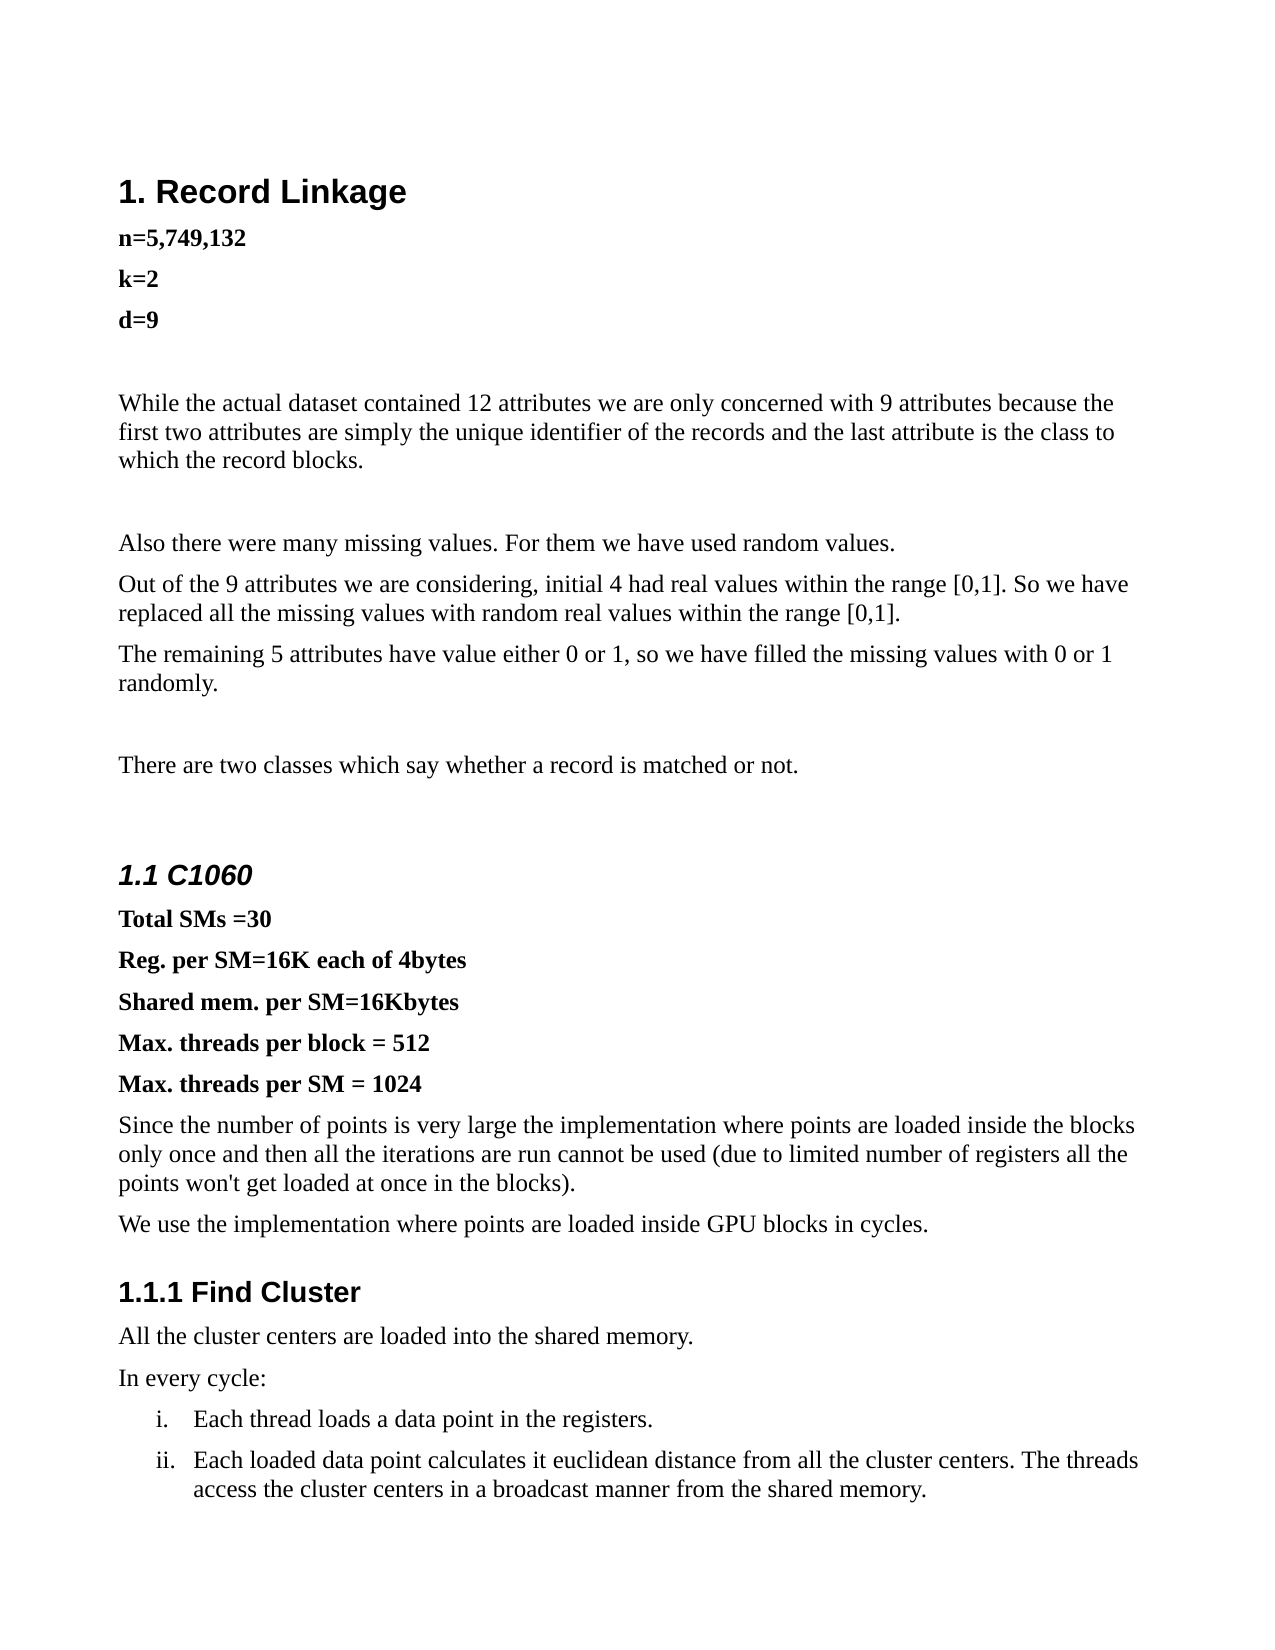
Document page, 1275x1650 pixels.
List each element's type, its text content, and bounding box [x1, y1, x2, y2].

text n=5,749,132 [118, 223, 1157, 252]
text Shared mem. per SM=16Kbytes [118, 987, 1157, 1015]
text Max. threads per SM = 1024 [118, 1069, 1157, 1098]
text While the actual dataset contained 12 attributes we are only concerned with 9 attributes because the first two attributes are simply the unique identifier of the records and the last attribute is the class to which the record blocks. [118, 388, 1157, 474]
text Since the number of points is very large the implementation where points are loaded inside the blocks only once and then all the iterations are run cannot be used (due to limited number of registers all the points won't get loaded at once in the blocks). [118, 1110, 1157, 1197]
text There are two classes which say whether a record is matched or not. [118, 751, 1157, 779]
text Reg. per SM=16K each of 4bytes [118, 945, 1157, 974]
text The remaining 5 attributes have value either 0 or 1, so we have filled the missing values with 0 or 1 randomly. [118, 639, 1157, 697]
text In every cycle: [118, 1363, 1157, 1391]
text d=9 [118, 306, 1157, 334]
subtitle 1. Record Linkage [118, 172, 1157, 211]
subtitle 1.1 C1060 [118, 858, 1157, 892]
text Also there were many missing values. For them we have used random values. [118, 528, 1157, 557]
text k=2 [118, 264, 1157, 293]
text Total SMs =30 [118, 904, 1157, 933]
subtitle 1.1.1 Find Cluster [118, 1275, 1157, 1309]
list Each loaded data point calculates it euclidean distance from all the cluster centers. The threads access the cluster centers in a broadcast manner from the shared memory. [156, 1445, 1157, 1503]
text Max. threads per block = 512 [118, 1028, 1157, 1057]
text We use the implementation where points are loaded inside GPU blocks in cycles. [118, 1209, 1157, 1238]
text Out of the 9 attributes we are considering, initial 4 had real values within the range [0,1]. So we have replaced all the missing values with random real values within the range [0,1]. [118, 569, 1157, 627]
list Each thread loads a data point in the registers. [156, 1404, 1157, 1433]
text All the cluster centers are loaded into the shared memory. [118, 1321, 1157, 1350]
